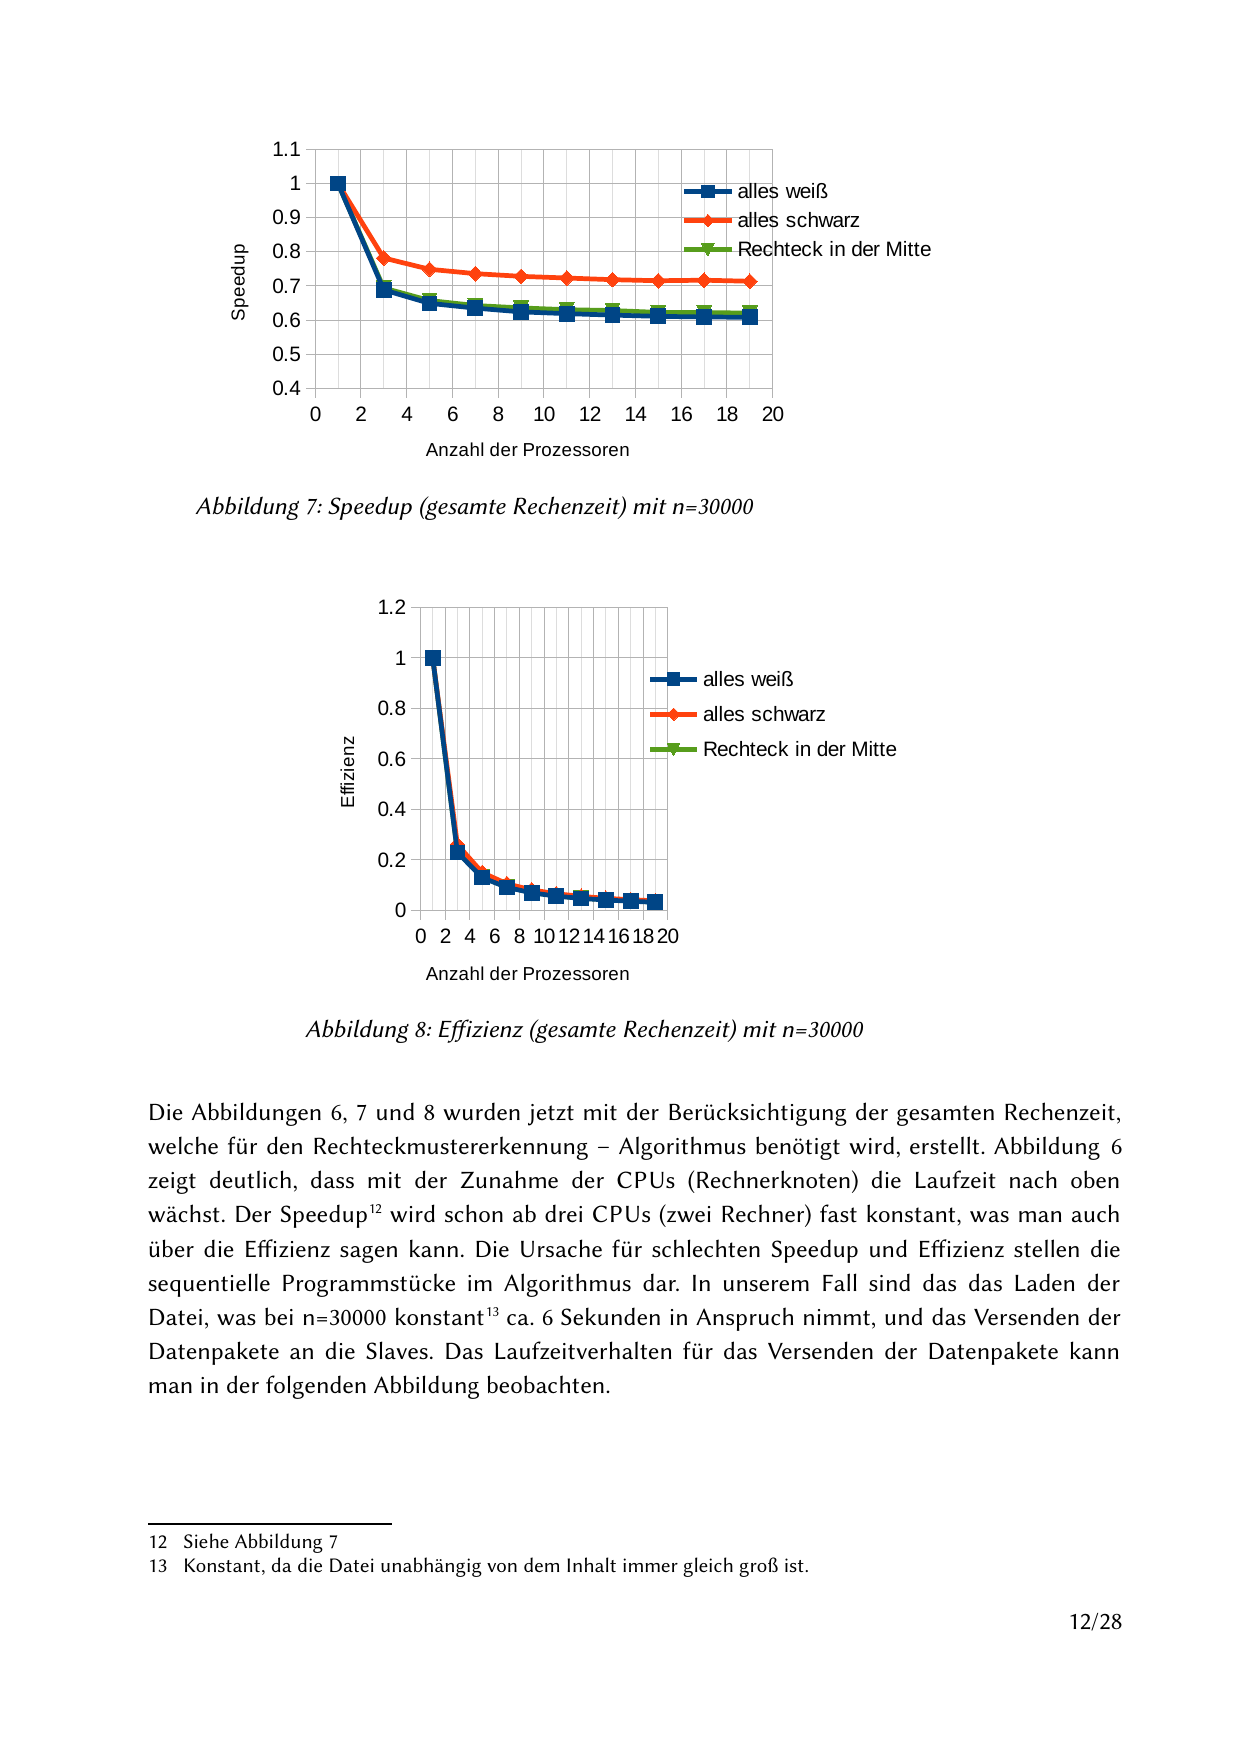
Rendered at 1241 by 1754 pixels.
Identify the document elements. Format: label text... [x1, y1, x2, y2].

text Konstant, da die Datei unabhängig von dem Inhalt immer gleich groß ist. [148, 1554, 1122, 1578]
text Abbildung 8: Effizienz (gesamte Rechenzeit) mit n=30000 [304, 1016, 965, 1044]
text Siehe Abbildung 7 [148, 1530, 1122, 1554]
text Abbildung 7: Speedup (gesamte Rechenzeit) mit n=30000 [195, 492, 1074, 520]
text Die Abbildungen 6, 7 und 8 wurden jetzt mit der Berücksichtigung der gesamten Rechenzeit, welche für den Rechteckmustererkennung – Algorithmus benötigt wird, erstellt. Abbildung 6 zeigt deutlich, dass mit der Zunahme der CPUs (Rechnerknoten) die Laufzeit nach oben wächst. Der Speedup wird schon ab drei CPUs (zwei Rechner) fast konstant, was man auch über die Effizienz sagen kann. Die Ursache für schlechten Speedup und Effizienz stellen die sequentielle Programmstücke im Algorithmus dar. In unserem Fall sind das das Laden der Datei, was bei n=30000 konstant ca. 6 Sekunden in Anspruch nimmt, und das Versenden der Datenpakete an die Slaves. Das Laufzeitverhalten für das Versenden der Datenpakete kann man in der folgenden Abbildung beobachten. [148, 1098, 1122, 1400]
